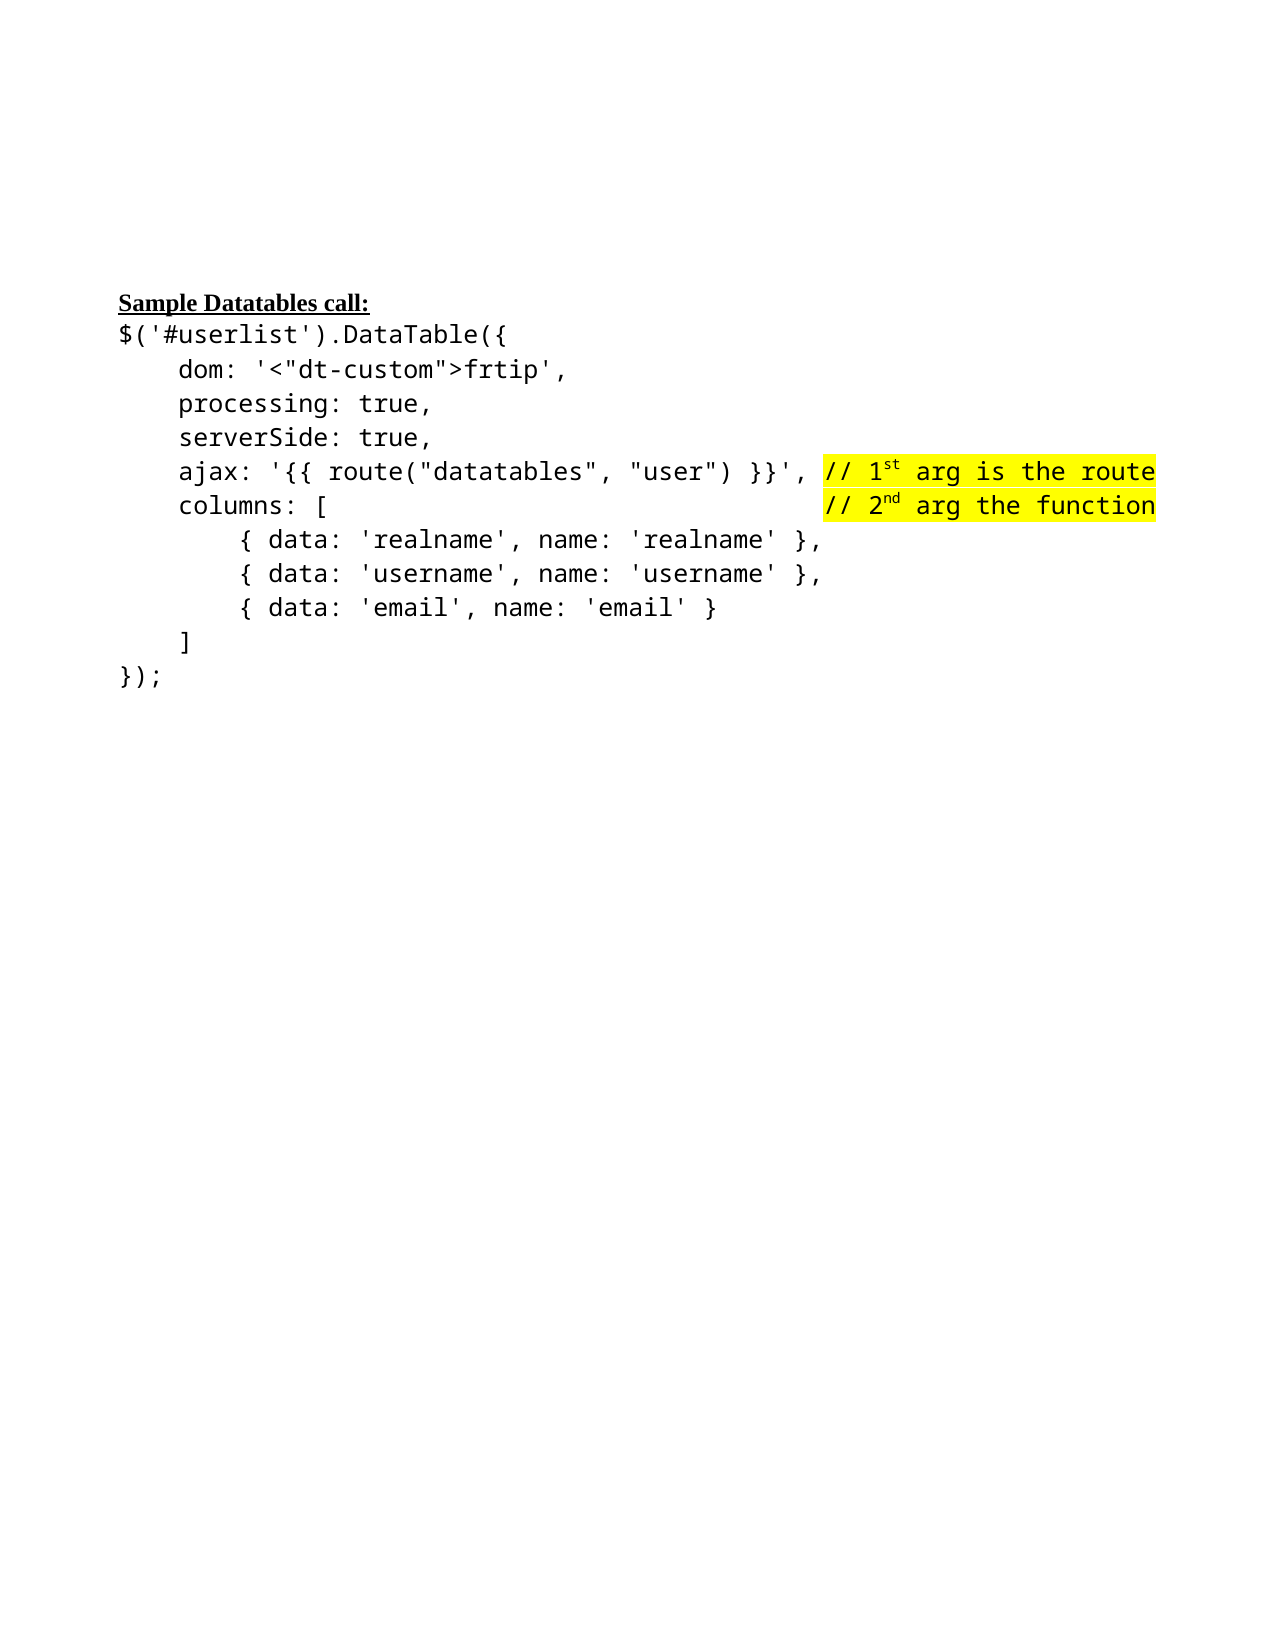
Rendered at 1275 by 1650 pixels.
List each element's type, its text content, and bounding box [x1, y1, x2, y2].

text ] [118, 624, 1157, 658]
text processing: true, [118, 385, 1157, 419]
text serverSide: true, [118, 419, 1157, 453]
text { data: 'email', name: 'email' } [118, 590, 1157, 624]
text { data: 'realname', name: 'realname' }, [118, 522, 1157, 556]
text $('#userlist').DataTable({ [118, 317, 1157, 351]
text { data: 'username', name: 'username' }, [118, 556, 1157, 590]
text }); [118, 658, 1157, 692]
text Sample Datatables call: [118, 288, 1157, 317]
text columns: [ // 2nd arg the function [118, 487, 1157, 522]
text dom: '<"dt-custom">frtip', [118, 351, 1157, 385]
text ajax: '{{ route("datatables", "user") }}', // 1st arg is the route [118, 453, 1157, 487]
